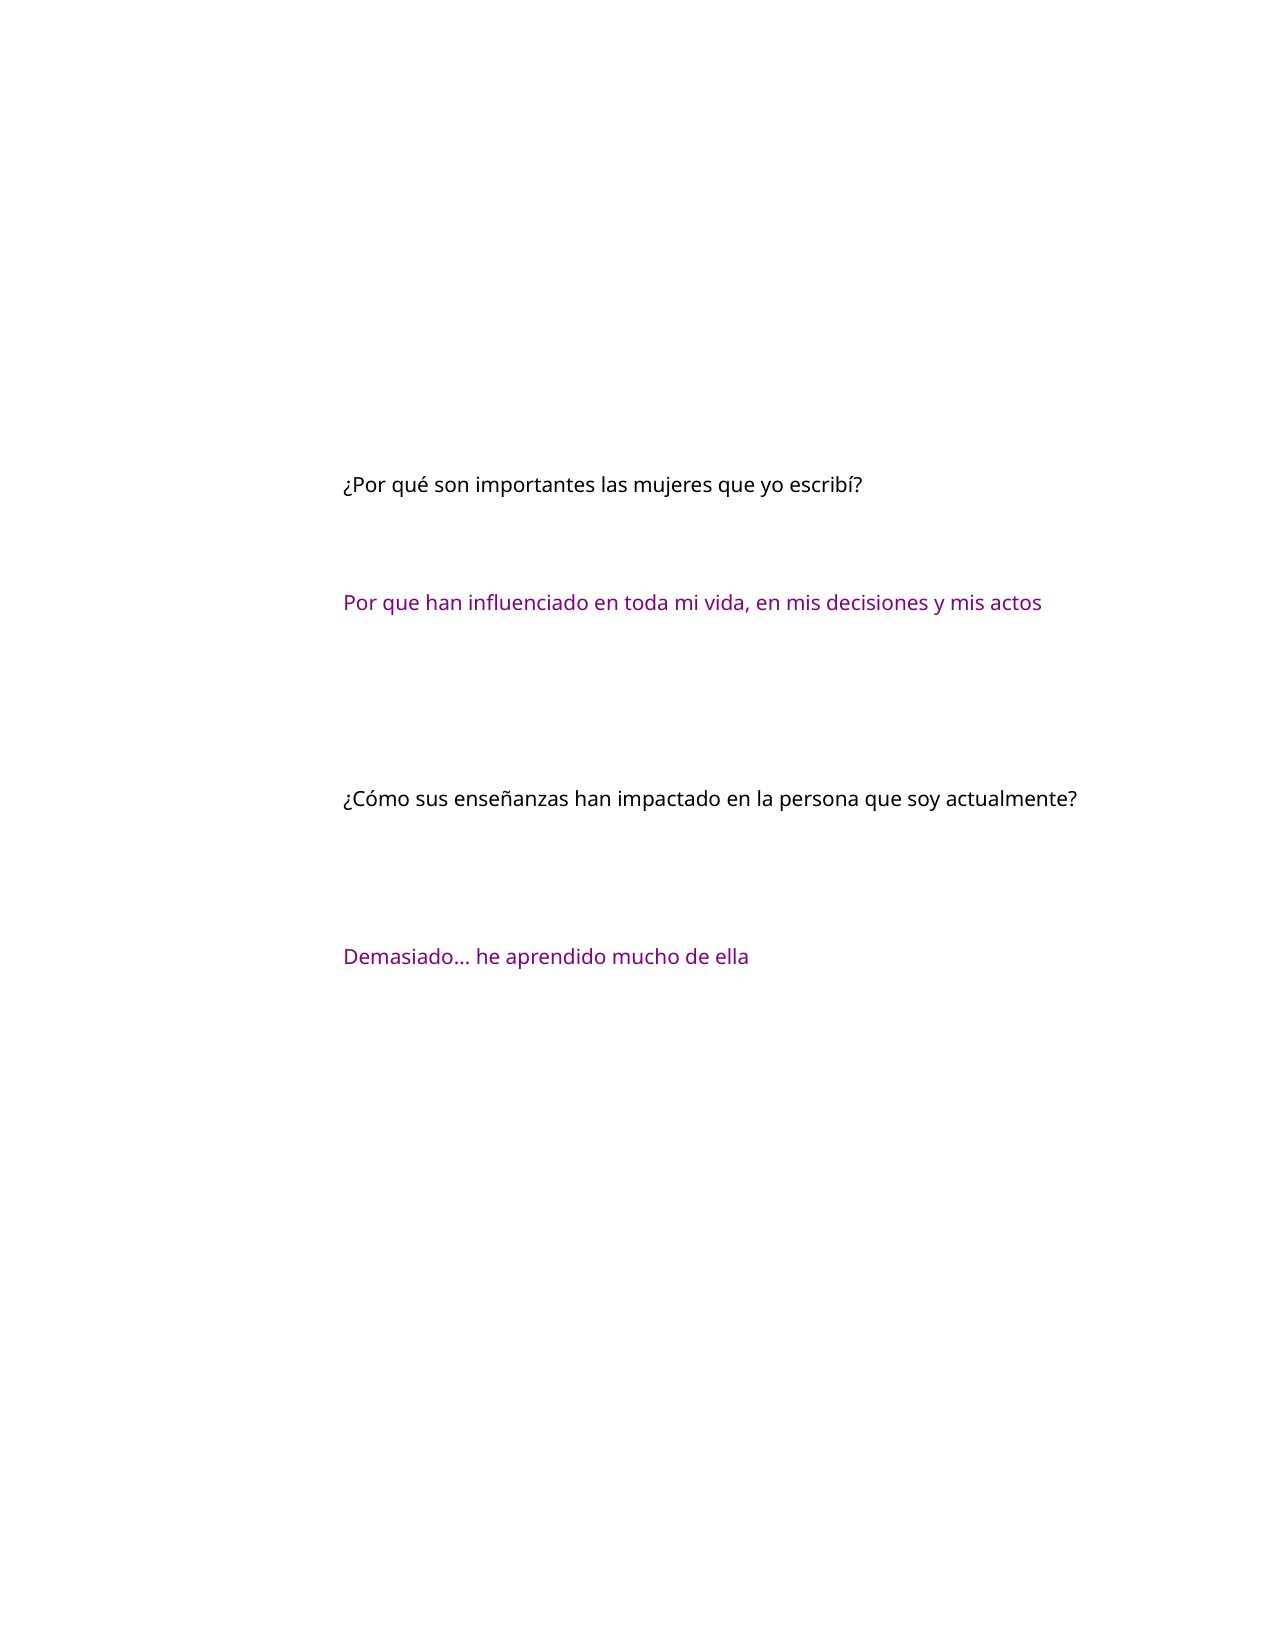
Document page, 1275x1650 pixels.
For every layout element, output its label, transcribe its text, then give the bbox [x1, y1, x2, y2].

text ¿Cómo sus enseñanzas han impactado en la persona que soy actualmente? [343, 784, 1157, 812]
text Por que han influenciado en toda mi vida, en mis decisiones y mis actos [343, 588, 1157, 617]
text ¿Por qué son importantes las mujeres que yo escribí? [343, 471, 1157, 499]
text Demasiado… he aprendido mucho de ella [343, 942, 1157, 970]
